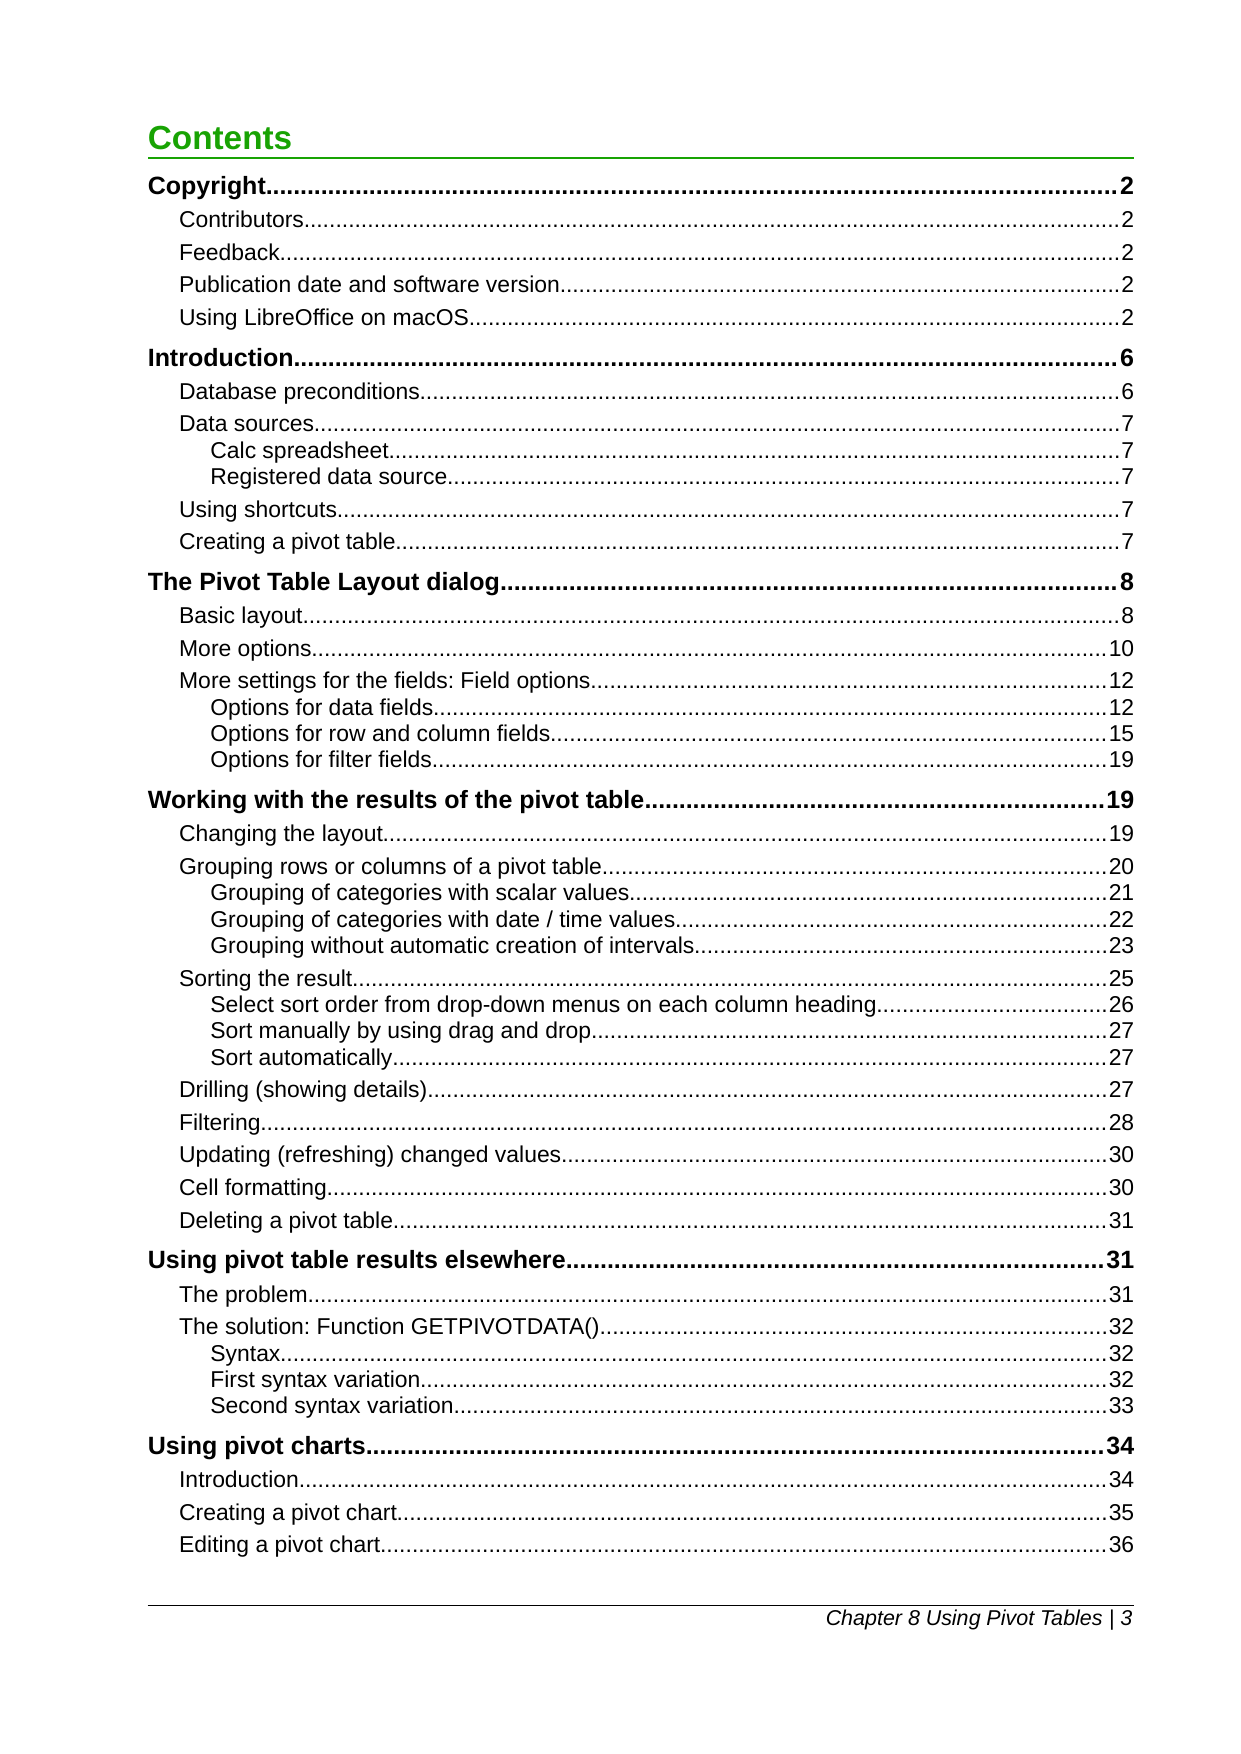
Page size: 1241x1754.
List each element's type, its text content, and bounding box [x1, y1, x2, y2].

text Drilling (showing details) 27 [179, 1076, 1134, 1103]
text Select sort order from drop-down menus on each column heading 26 [210, 991, 1134, 1017]
text Syntax 32 [210, 1339, 1134, 1366]
text Publication date and software version 2 [179, 271, 1134, 298]
text Basic layout 8 [179, 602, 1134, 628]
text Creating a pivot table 7 [179, 528, 1134, 555]
text Grouping rows or columns of a pivot table 20 [179, 853, 1134, 879]
text Sorting the result 25 [179, 964, 1134, 991]
text The problem 31 [179, 1281, 1134, 1307]
text More settings for the fields: Field options 12 [179, 667, 1134, 694]
text Grouping of categories with date / time values 22 [210, 906, 1134, 932]
text Copyright 2 [148, 171, 1134, 200]
text Cell formatting 30 [179, 1174, 1134, 1200]
text Editing a pivot chart 36 [179, 1531, 1134, 1558]
text Sort manually by using drag and drop 27 [210, 1017, 1134, 1044]
text Using pivot charts 34 [148, 1431, 1134, 1460]
text Creating a pivot chart 35 [179, 1499, 1134, 1525]
text Data sources 7 [179, 410, 1134, 437]
text Using shortcuts 7 [179, 496, 1134, 522]
text Introduction 34 [179, 1466, 1134, 1492]
text Options for data fields 12 [210, 694, 1134, 720]
text Deleting a pivot table 31 [179, 1207, 1134, 1233]
text Database preconditions 6 [179, 378, 1134, 404]
text Feedback 2 [179, 239, 1134, 265]
text The Pivot Table Layout dialog 8 [148, 567, 1134, 596]
text More options 10 [179, 635, 1134, 661]
text Sort automatically 27 [210, 1044, 1134, 1070]
text Updating (refreshing) changed values 30 [179, 1141, 1134, 1168]
text First syntax variation 32 [210, 1366, 1134, 1392]
text The solution: Function GETPIVOTDATA() 32 [179, 1313, 1134, 1339]
text Grouping of categories with scalar values 21 [210, 879, 1134, 906]
text Using pivot table results elsewhere 31 [148, 1246, 1134, 1274]
text Working with the results of the pivot table 19 [148, 785, 1134, 814]
text Using LibreOffice on macOS 2 [179, 304, 1134, 330]
text Changing the layout 19 [179, 820, 1134, 847]
text Contributors 2 [179, 206, 1134, 232]
text Filtering 28 [179, 1109, 1134, 1135]
text Options for filter fields 19 [210, 746, 1134, 773]
text Registered data source 7 [210, 463, 1134, 489]
text Calc spreadsheet 7 [210, 437, 1134, 463]
text Introduction 6 [148, 343, 1134, 372]
text Grouping without automatic creation of intervals 23 [210, 932, 1134, 958]
subtitle Contents [148, 118, 1134, 157]
text Options for row and column fields 15 [210, 720, 1134, 746]
text Second syntax variation 33 [210, 1392, 1134, 1418]
